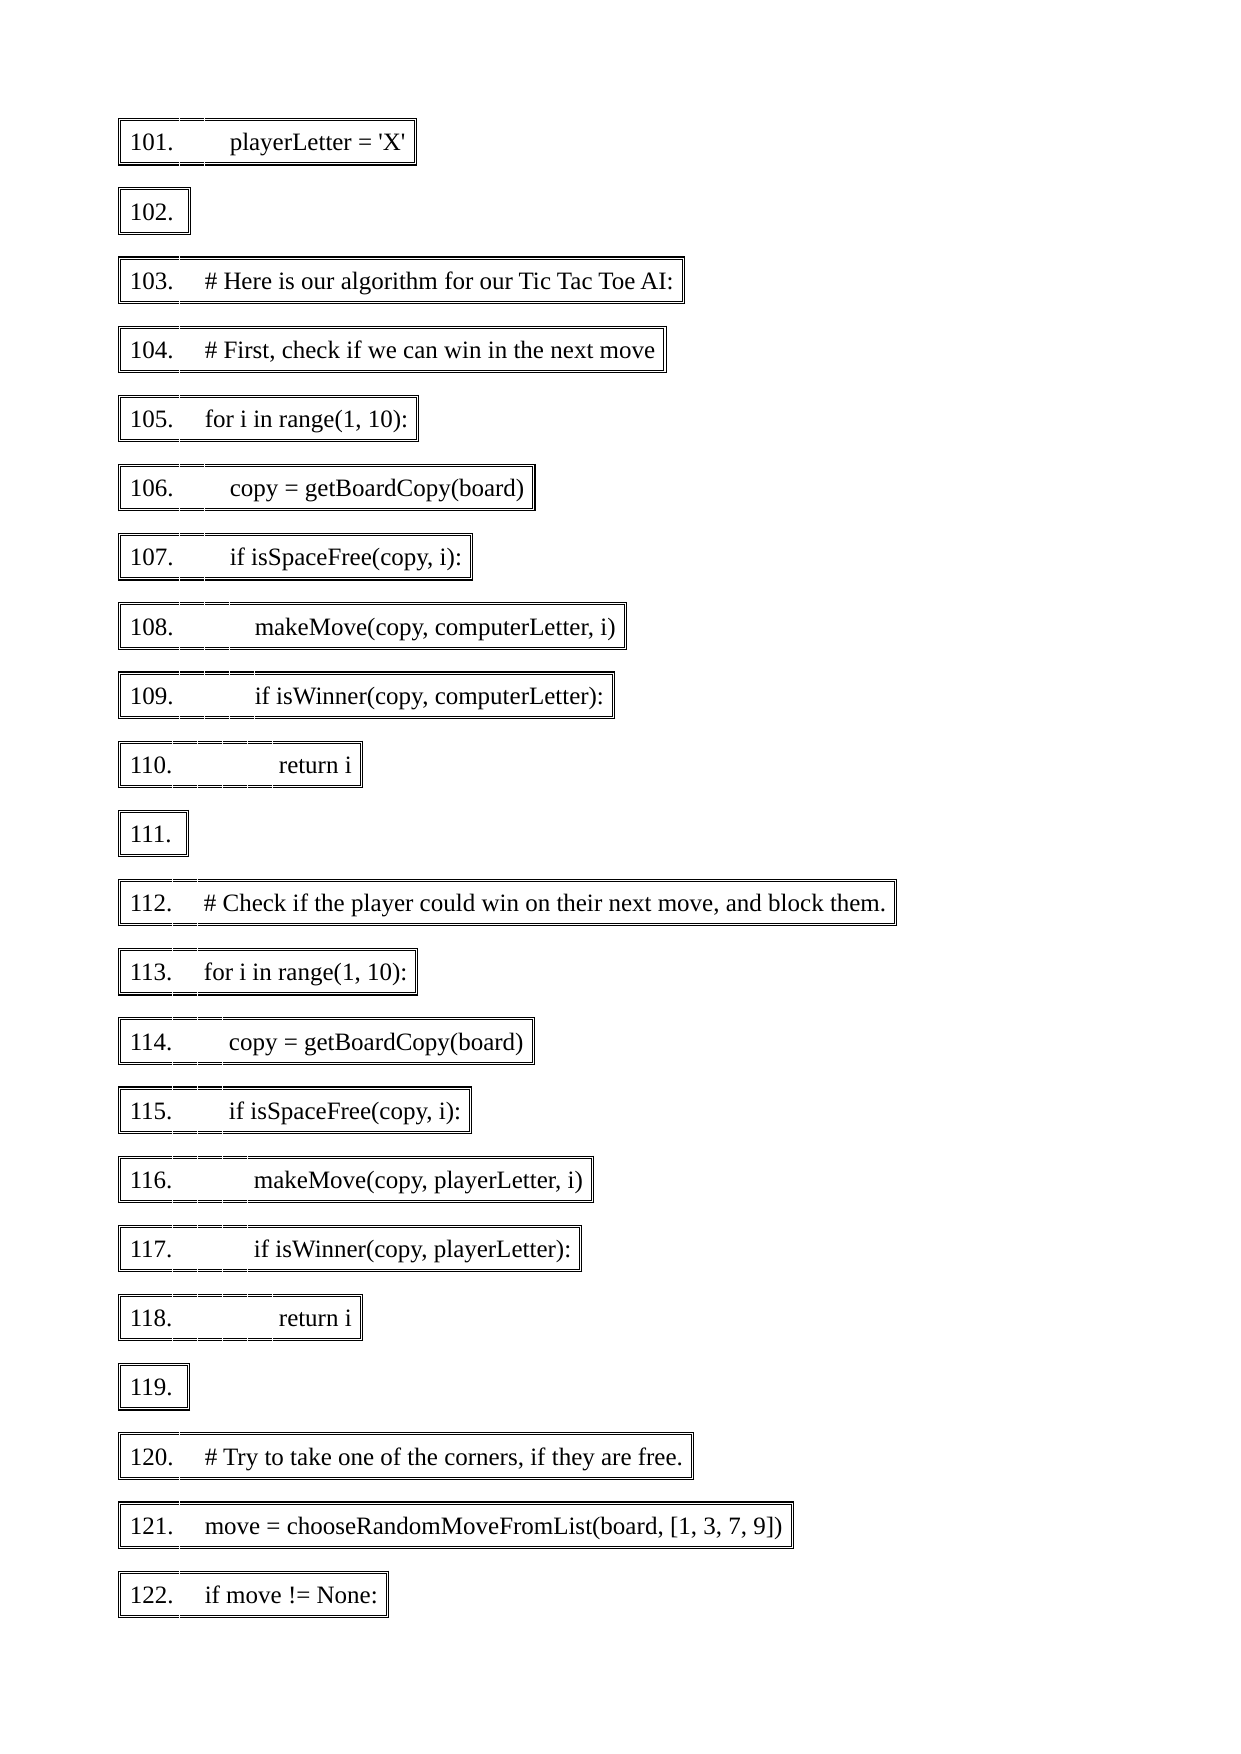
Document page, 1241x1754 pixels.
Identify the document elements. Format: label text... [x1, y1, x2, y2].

text [627, 602, 1122, 650]
text [582, 1225, 1122, 1272]
text 119. [121, 1366, 187, 1407]
text [472, 1086, 1122, 1134]
text [794, 1501, 1122, 1549]
text [189, 810, 1122, 857]
text [417, 118, 1122, 166]
text [363, 1294, 1122, 1341]
text 111. [121, 813, 186, 854]
text 101. playerLetter = 'X' [121, 121, 414, 162]
text [594, 1156, 1122, 1203]
text 103. # Here is our algorithm for our Tic Tac Toe AI: [121, 260, 682, 301]
text 107. if isSpaceFree(copy, i): [121, 536, 470, 577]
text 122. if move != None: [121, 1574, 386, 1615]
text 116. makeMove(copy, playerLetter, i) [121, 1159, 591, 1200]
text 114. copy = getBoardCopy(board) [535, 1017, 1122, 1065]
text [694, 1432, 1122, 1480]
text [418, 948, 1122, 996]
text 108. makeMove(copy, computerLetter, i) [121, 605, 624, 647]
text [667, 326, 1122, 373]
text 112. # Check if the player could win on their next move, and block them. [121, 882, 894, 923]
text 109. if isWinner(copy, computerLetter): [121, 675, 612, 716]
text 105. for i in range(1, 10): [121, 398, 416, 439]
text [685, 256, 1122, 304]
text 115. if isSpaceFree(copy, i): [121, 1090, 469, 1131]
text [190, 1363, 1122, 1411]
text [897, 879, 1122, 926]
text 118. return i [121, 1297, 360, 1338]
text 121. move = chooseRandomMoveFromList(board, [1, 3, 7, 9]) [121, 1505, 791, 1546]
text [419, 395, 1122, 442]
text [615, 671, 1122, 719]
text [389, 1571, 1122, 1618]
text [473, 533, 1122, 581]
text [363, 741, 1122, 788]
text 110. return i [121, 744, 360, 785]
text [536, 464, 1122, 511]
text 113. for i in range(1, 10): [121, 951, 415, 992]
text 120. # Try to take one of the corners, if they are free. [121, 1435, 691, 1477]
text 102. [191, 187, 1122, 235]
text 106. copy = getBoardCopy(board) [121, 467, 532, 508]
text 104. # First, check if we can win in the next move [121, 329, 663, 370]
text 117. if isWinner(copy, playerLetter): [121, 1228, 579, 1269]
